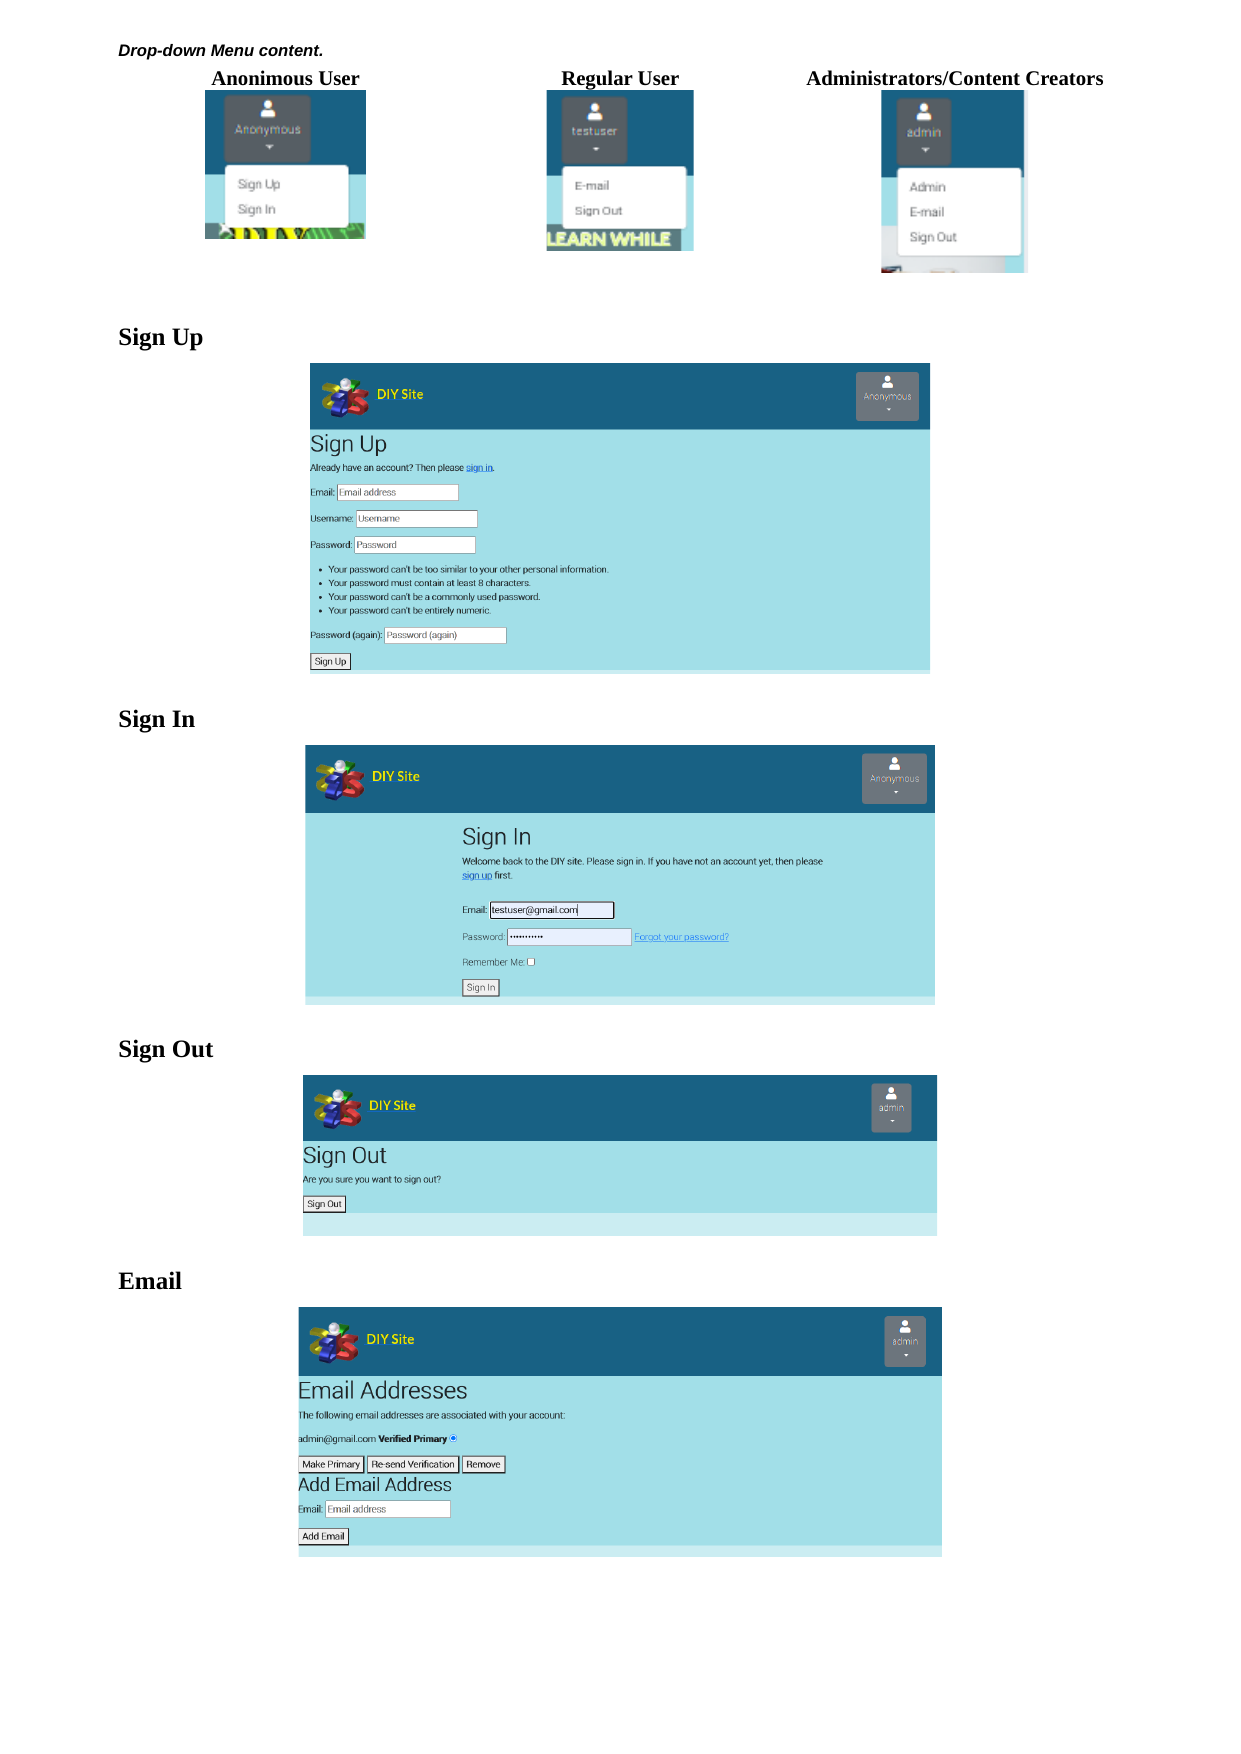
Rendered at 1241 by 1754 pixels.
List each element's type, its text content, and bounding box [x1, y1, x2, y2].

table_header Regular User [453, 66, 787, 90]
picture [881, 90, 1029, 273]
subtitle Sign Out [118, 1034, 1122, 1063]
table_cell [1029, 90, 1122, 273]
subtitle Drop-down Menu content. [118, 41, 1122, 60]
picture [310, 363, 930, 674]
table_header Administrators/Content Creators [788, 66, 1122, 90]
picture [305, 745, 935, 1005]
table_cell [788, 90, 881, 273]
picture [546, 90, 694, 251]
table_header Anonimous User [118, 66, 453, 90]
picture [205, 90, 366, 239]
table_cell [453, 90, 787, 273]
table_cell [118, 90, 453, 273]
picture [298, 1307, 942, 1557]
subtitle Email [118, 1266, 1122, 1295]
picture [303, 1075, 938, 1236]
subtitle Sign In [118, 704, 1122, 733]
subtitle Sign Up [118, 322, 1122, 351]
